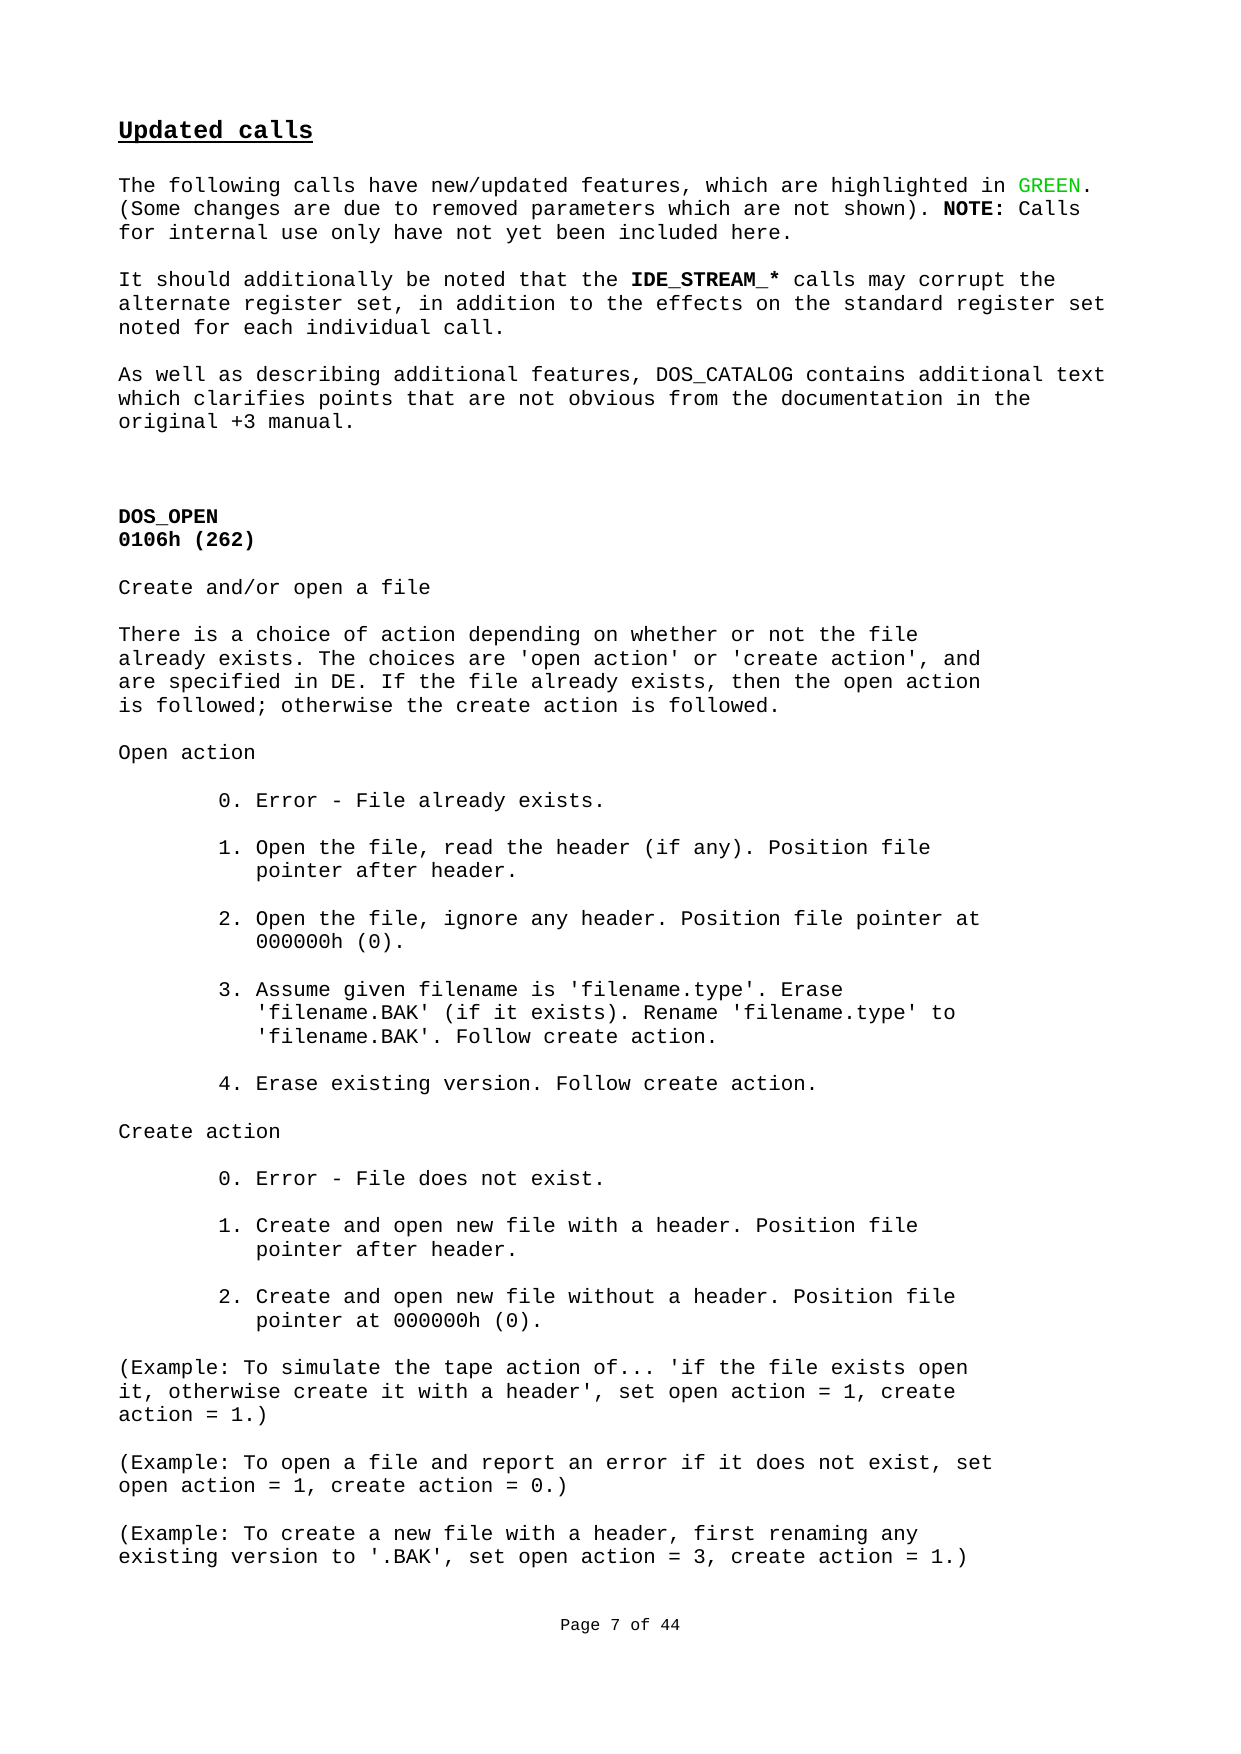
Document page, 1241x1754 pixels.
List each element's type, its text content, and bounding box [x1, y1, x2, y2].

text 4. Erase existing version. Follow create action. [118, 1073, 1122, 1097]
text It should additionally be noted that the IDE_STREAM_* calls may corrupt the alternate register set, in addition to the effects on the standard register set noted for each individual call. [118, 269, 1122, 340]
text existing version to '.BAK', set open action = 3, create action = 1.) [118, 1546, 1122, 1570]
text The following calls have new/updated features, which are highlighted in GREEN. (Some changes are due to removed parameters which are not shown). NOTE: Calls for internal use only have not yet been included here. [118, 175, 1122, 246]
text pointer after header. [118, 861, 1122, 884]
text There is a choice of action depending on whether or not the file [118, 624, 1122, 648]
text is followed; otherwise the create action is followed. [118, 695, 1122, 719]
text As well as describing additional features, DOS_CATALOG contains additional text which clarifies points that are not obvious from the documentation in the original +3 manual. [118, 364, 1122, 435]
text are specified in DE. If the file already exists, then the open action [118, 671, 1122, 695]
text pointer after header. [118, 1239, 1122, 1262]
text Updated calls [118, 118, 1122, 146]
text 1. Open the file, read the header (if any). Position file [118, 837, 1122, 861]
text (Example: To create a new file with a header, first renaming any [118, 1523, 1122, 1546]
text pointer at 000000h (0). [118, 1310, 1122, 1333]
text 0. Error - File already exists. [118, 789, 1122, 813]
text 2. Create and open new file without a header. Position file [118, 1286, 1122, 1310]
text open action = 1, create action = 0.) [118, 1475, 1122, 1499]
text Create action [118, 1121, 1122, 1144]
text 2. Open the file, ignore any header. Position file pointer at [118, 908, 1122, 931]
text (Example: To simulate the tape action of... 'if the file exists open [118, 1357, 1122, 1381]
text 'filename.BAK' (if it exists). Rename 'filename.type' to [118, 1002, 1122, 1026]
text 'filename.BAK'. Follow create action. [118, 1026, 1122, 1050]
text action = 1.) [118, 1404, 1122, 1428]
text Open action [118, 742, 1122, 766]
text (Example: To open a file and report an error if it does not exist, set [118, 1452, 1122, 1475]
text 0. Error - File does not exist. [118, 1168, 1122, 1192]
text 0106h (262) [118, 529, 1122, 553]
text DOS_OPEN [118, 506, 1122, 529]
text 000000h (0). [118, 931, 1122, 955]
text already exists. The choices are 'open action' or 'create action', and [118, 648, 1122, 671]
text it, otherwise create it with a header', set open action = 1, create [118, 1381, 1122, 1404]
text Create and/or open a file [118, 577, 1122, 600]
text 1. Create and open new file with a header. Position file [118, 1215, 1122, 1239]
text 3. Assume given filename is 'filename.type'. Erase [118, 979, 1122, 1002]
